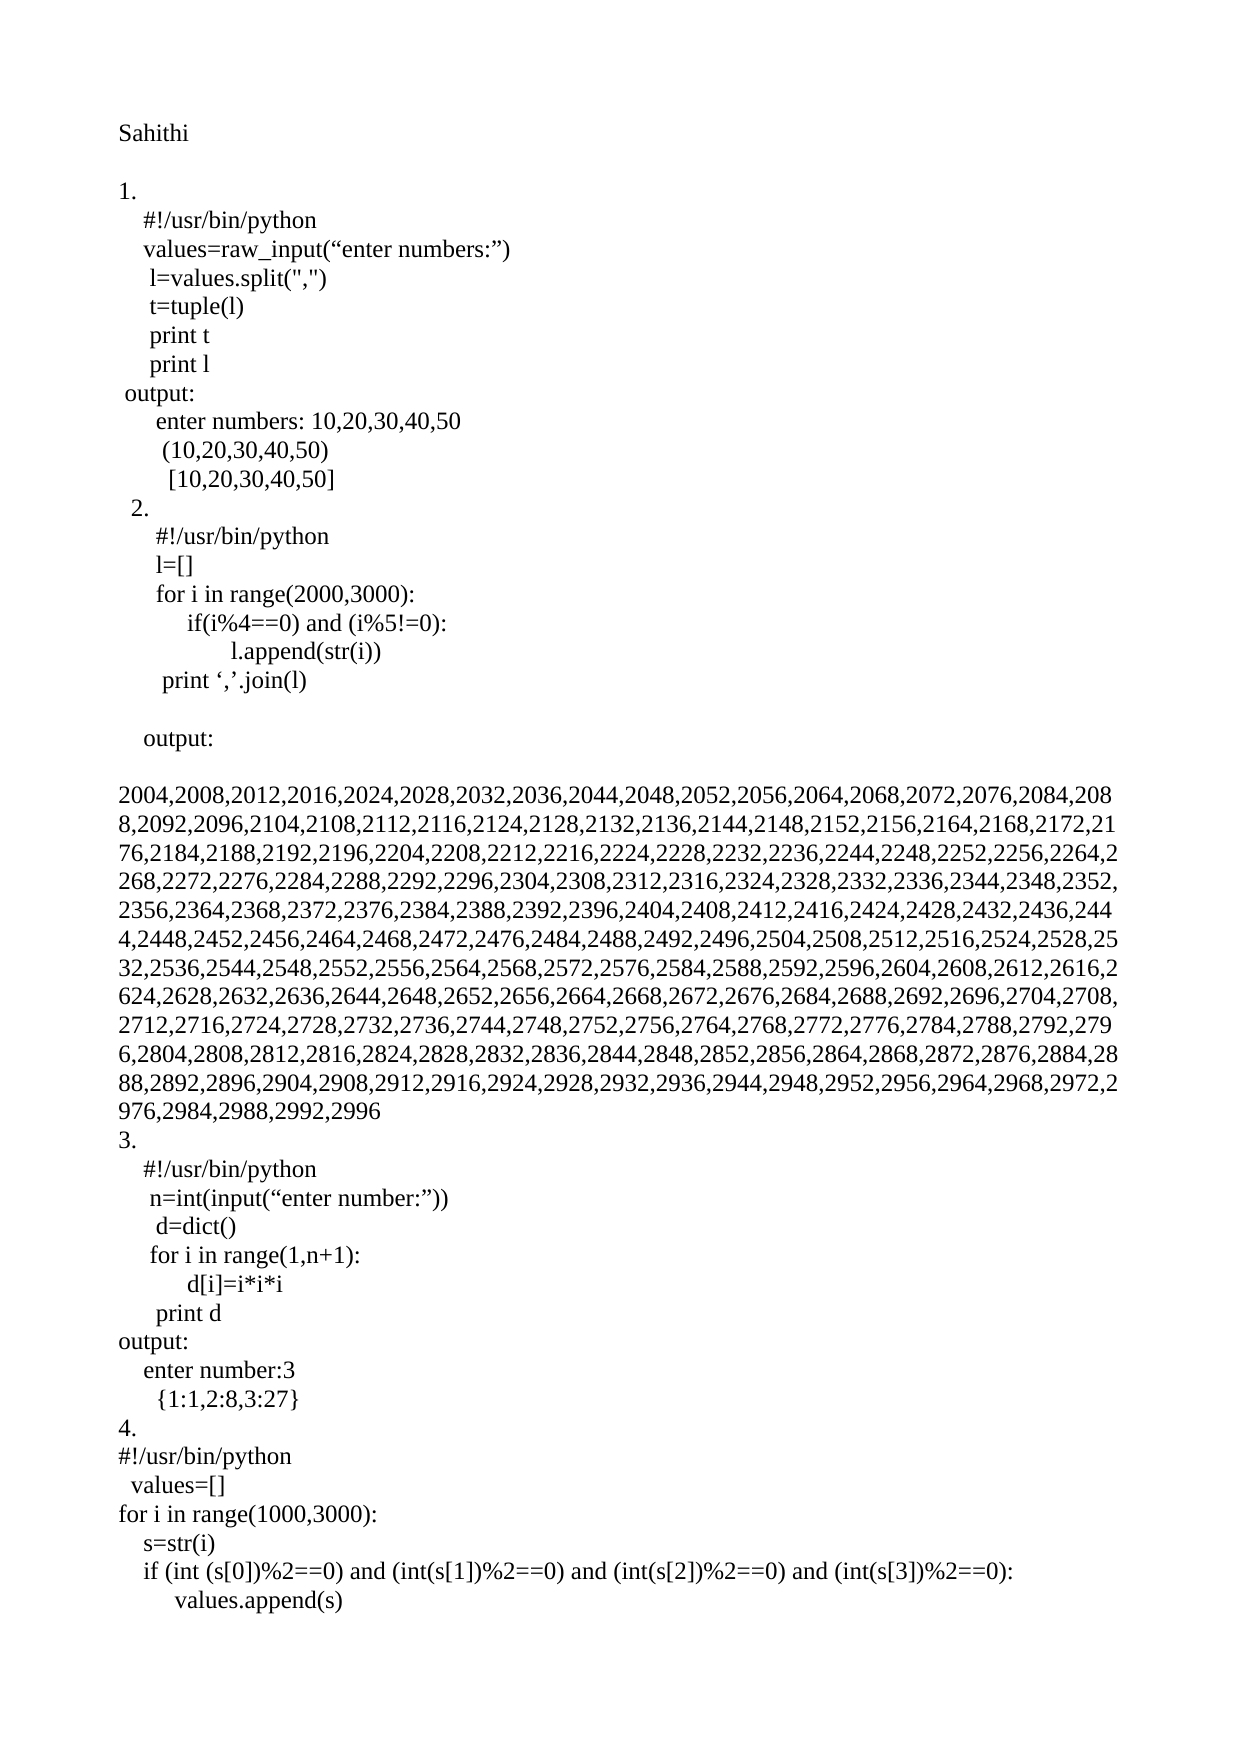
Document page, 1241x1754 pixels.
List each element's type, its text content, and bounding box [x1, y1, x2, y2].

text d[i]=i*i*i [118, 1269, 1122, 1298]
text 2004,2008,2012,2016,2024,2028,2032,2036,2044,2048,2052,2056,2064,2068,2072,2076,2084,2088,2092,2096,2104,2108,2112,2116,2124,2128,2132,2136,2144,2148,2152,2156,2164,2168,2172,2176,2184,2188,2192,2196,2204,2208,2212,2216,2224,2228,2232,2236,2244,2248,2252,2256,2264,2268,2272,2276,2284,2288,2292,2296,2304,2308,2312,2316,2324,2328,2332,2336,2344,2348,2352,2356,2364,2368,2372,2376,2384,2388,2392,2396,2404,2408,2412,2416,2424,2428,2432,2436,2444,2448,2452,2456,2464,2468,2472,2476,2484,2488,2492,2496,2504,2508,2512,2516,2524,2528,2532,2536,2544,2548,2552,2556,2564,2568,2572,2576,2584,2588,2592,2596,2604,2608,2612,2616,2624,2628,2632,2636,2644,2648,2652,2656,2664,2668,2672,2676,2684,2688,2692,2696,2704,2708,2712,2716,2724,2728,2732,2736,2744,2748,2752,2756,2764,2768,2772,2776,2784,2788,2792,2796,2804,2808,2812,2816,2824,2828,2832,2836,2844,2848,2852,2856,2864,2868,2872,2876,2884,2888,2892,2896,2904,2908,2912,2916,2924,2928,2932,2936,2944,2948,2952,2956,2964,2968,2972,2976,2984,2988,2992,2996 [118, 751, 1122, 1125]
text t=tuple(l) [118, 291, 1122, 320]
text s=str(i) [118, 1528, 1122, 1556]
text l.append(str(i)) [118, 636, 1122, 665]
text enter number:3 [118, 1355, 1122, 1384]
text output: [118, 1326, 1122, 1355]
text values=raw_input(“enter numbers:”) [118, 234, 1122, 263]
text 4. [118, 1413, 1122, 1441]
text {1:1,2:8,3:27} [118, 1384, 1122, 1413]
text output: [118, 378, 1122, 406]
text if (int (s[0])%2==0) and (int(s[1])%2==0) and (int(s[2])%2==0) and (int(s[3])%2==0): [118, 1556, 1122, 1585]
text for i in range(2000,3000): [118, 579, 1122, 608]
text for i in range(1000,3000): [118, 1499, 1122, 1528]
text output: [118, 723, 1122, 751]
text if(i%4==0) and (i%5!=0): [118, 608, 1122, 636]
text 3. [118, 1125, 1122, 1154]
text 1. [118, 176, 1122, 205]
text print ‘,’.join(l) [118, 665, 1122, 694]
text print l [118, 349, 1122, 378]
text 2. [118, 493, 1122, 521]
text #!/usr/bin/python [118, 521, 1122, 550]
text #!/usr/bin/python [118, 205, 1122, 234]
text l=values.split(",") [118, 263, 1122, 291]
text for i in range(1,n+1): [118, 1240, 1122, 1269]
text print d [118, 1298, 1122, 1326]
text #!/usr/bin/python [118, 1441, 1122, 1470]
text values=[] [118, 1470, 1122, 1499]
text #!/usr/bin/python [118, 1154, 1122, 1183]
text (10,20,30,40,50) [118, 435, 1122, 464]
text l=[] [118, 550, 1122, 579]
text enter numbers: 10,20,30,40,50 [118, 406, 1122, 435]
text [10,20,30,40,50] [118, 464, 1122, 493]
text n=int(input(“enter number:”)) [118, 1183, 1122, 1211]
text values.append(s) [118, 1585, 1122, 1614]
text print t [118, 320, 1122, 349]
text d=dict() [118, 1211, 1122, 1240]
